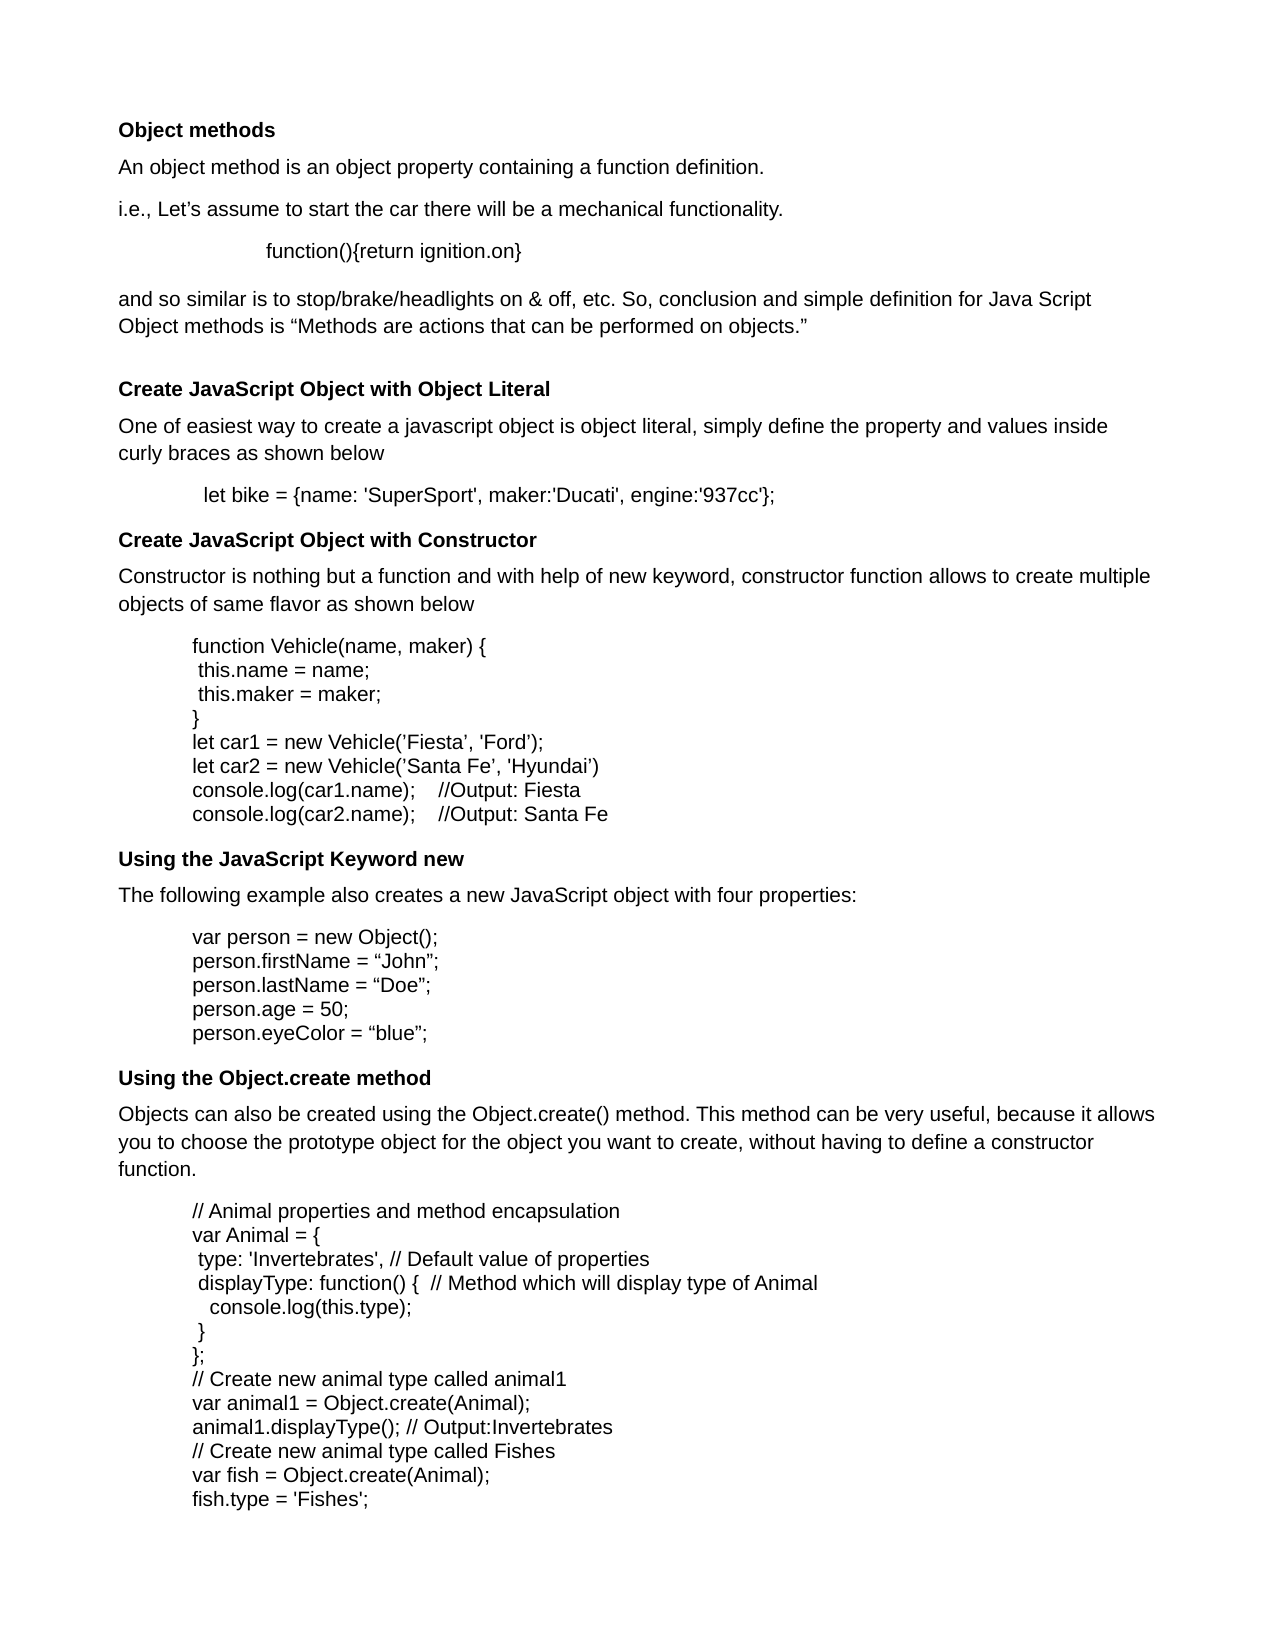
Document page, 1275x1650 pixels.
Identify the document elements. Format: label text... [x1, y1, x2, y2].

text One of easiest way to create a javascript object is object literal, simply define the property and values inside curly braces as shown below [118, 413, 1157, 465]
text person.lastName = “Doe”; [118, 973, 1157, 997]
text and so similar is to stop/brake/headlights on & off, etc. So, conclusion and simple definition for Java Script Object methods is “Methods are actions that can be performed on objects.” [118, 287, 1157, 338]
text this.maker = maker; [118, 682, 1157, 706]
text // Create new animal type called animal1 [118, 1367, 1157, 1391]
text let car2 = new Vehicle(’Santa Fe’, 'Hyundai’) [118, 754, 1157, 778]
text Constructor is nothing but a function and with help of new keyword, constructor function allows to create multiple objects of same flavor as shown below [118, 564, 1157, 616]
text animal1.displayType(); // Output:Invertebrates [118, 1415, 1157, 1439]
text this.name = name; [118, 658, 1157, 682]
subtitle Using the JavaScript Keyword new [118, 846, 1157, 870]
text person.firstName = “John”; [118, 949, 1157, 973]
subtitle Object methods [118, 118, 1157, 142]
subtitle Create JavaScript Object with Object Literal [118, 377, 1157, 401]
text // Create new animal type called Fishes [118, 1439, 1157, 1463]
text let car1 = new Vehicle(’Fiesta’, 'Ford’); [118, 730, 1157, 754]
text i.e., Let’s assume to start the car there will be a mechanical functionality. [118, 197, 1157, 221]
text person.eyeColor = “blue”; [118, 1021, 1157, 1045]
text An object method is an object property containing a function definition. [118, 154, 1157, 178]
text } [118, 706, 1157, 730]
text person.age = 50; [118, 997, 1157, 1021]
text } [118, 1319, 1157, 1343]
text fish.type = 'Fishes'; [118, 1487, 1157, 1511]
text function Vehicle(name, maker) { [118, 634, 1157, 658]
text type: 'Invertebrates', // Default value of properties [118, 1247, 1157, 1271]
text var animal1 = Object.create(Animal); [118, 1391, 1157, 1415]
text console.log(this.type); [118, 1295, 1157, 1319]
text var Animal = { [118, 1223, 1157, 1247]
text The following example also creates a new JavaScript object with four properties: [118, 883, 1157, 907]
text // Animal properties and method encapsulation [118, 1199, 1157, 1223]
subtitle Create JavaScript Object with Constructor [118, 528, 1157, 552]
text Objects can also be created using the Object.create() method. This method can be very useful, because it allows you to choose the prototype object for the object you want to create, without having to define a constructor function. [118, 1102, 1157, 1181]
text console.log(car2.name); //Output: Santa Fe [118, 802, 1157, 826]
text function(){return ignition.on} [118, 239, 1157, 263]
text }; [118, 1343, 1157, 1367]
text console.log(car1.name); //Output: Fiesta [118, 778, 1157, 802]
subtitle Using the Object.create method [118, 1066, 1157, 1089]
text var fish = Object.create(Animal); [118, 1463, 1157, 1487]
text let bike = {name: 'SuperSport', maker:'Ducati', engine:'937cc'}; [118, 483, 1157, 507]
text var person = new Object(); [118, 925, 1157, 949]
text displayType: function() { // Method which will display type of Animal [118, 1271, 1157, 1295]
